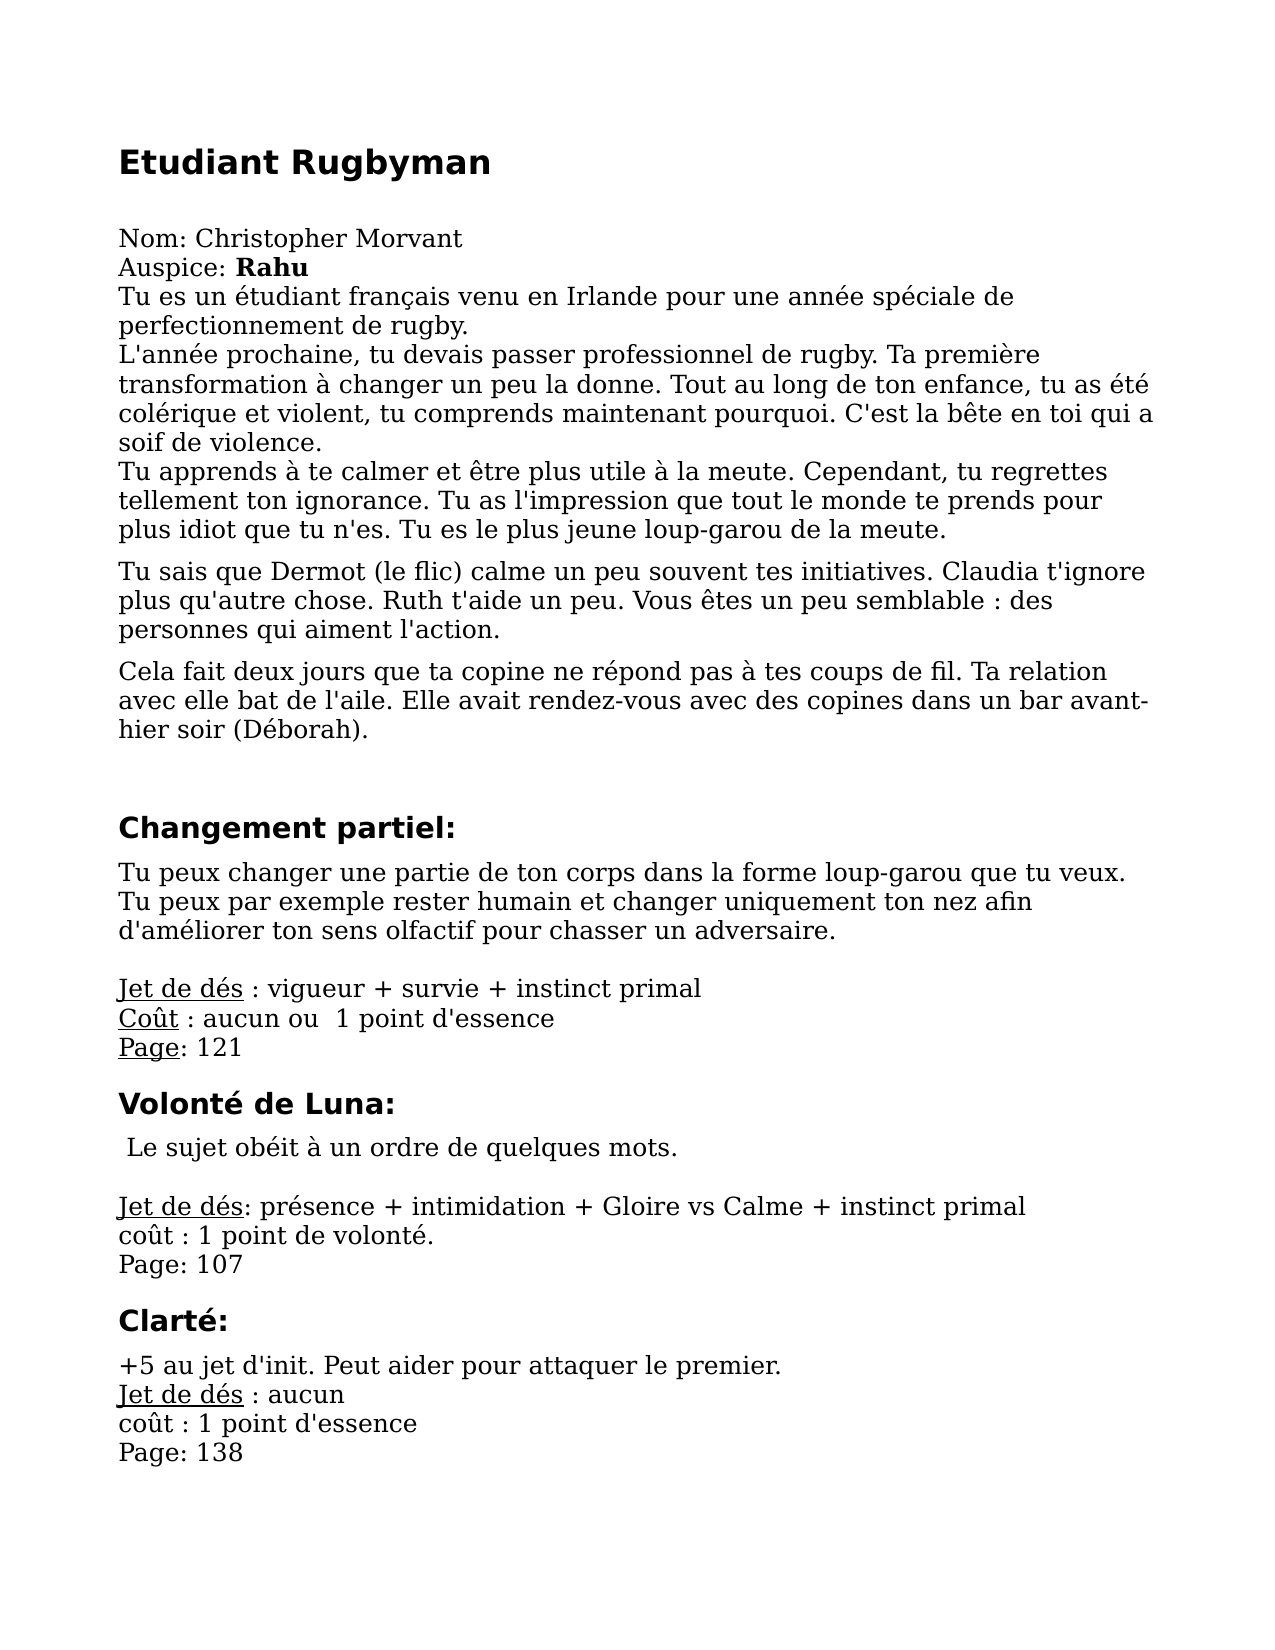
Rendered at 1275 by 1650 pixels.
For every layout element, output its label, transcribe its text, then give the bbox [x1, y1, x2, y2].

text Coût : aucun ou 1 point d'essence [118, 1004, 1157, 1033]
text Tu sais que Dermot (le flic) calme un peu souvent tes initiatives. Claudia t'ignore plus qu'autre chose. Ruth t'aide un peu. Vous êtes un peu semblable : des personnes qui aiment l'action. [118, 557, 1157, 645]
text L'année prochaine, tu devais passer professionnel de rugby. Ta première transformation à changer un peu la donne. Tout au long de ton enfance, tu as été colérique et violent, tu comprends maintenant pourquoi. C'est la bête en toi qui a soif de violence. [118, 341, 1157, 457]
text Auspice: Rahu [118, 253, 1157, 282]
text Page: 121 [118, 1033, 1157, 1062]
text +5 au jet d'init. Peut aider pour attaquer le premier. [118, 1351, 1157, 1380]
text Jet de dés: présence + intimidation + Gloire vs Calme + instinct primal [118, 1192, 1157, 1221]
text Tu peux changer une partie de ton corps dans la forme loup-garou que tu veux. Tu peux par exemple rester humain et changer uniquement ton nez afin d'améliorer ton sens olfactif pour chasser un adversaire. [118, 858, 1157, 946]
text Tu es un étudiant français venu en Irlande pour une année spéciale de perfectionnement de rugby. [118, 282, 1157, 341]
text Nom: Christopher Morvant [118, 224, 1157, 253]
text Le sujet obéit à un ordre de quelques mots. [118, 1134, 1157, 1163]
subtitle Clarté: [118, 1304, 1157, 1338]
subtitle Changement partiel: [118, 812, 1157, 846]
text Tu apprends à te calmer et être plus utile à la meute. Cependant, tu regrettes tellement ton ignorance. Tu as l'impression que tout le monde te prends pour plus idiot que tu n'es. Tu es le plus jeune loup-garou de la meute. [118, 457, 1157, 545]
text Cela fait deux jours que ta copine ne répond pas à tes coups de fil. Ta relation avec elle bat de l'aile. Elle avait rendez-vous avec des copines dans un bar avant-hier soir (Déborah). [118, 657, 1157, 774]
text coût : 1 point de volonté. [118, 1221, 1157, 1250]
text Page: 107 [118, 1250, 1157, 1279]
text coût : 1 point d'essence [118, 1409, 1157, 1438]
subtitle Etudiant Rugbyman [118, 143, 1157, 182]
subtitle Volonté de Luna: [118, 1087, 1157, 1121]
text Jet de dés : vigueur + survie + instinct primal [118, 975, 1157, 1004]
text Jet de dés : aucun [118, 1380, 1157, 1409]
text Page: 138 [118, 1438, 1157, 1468]
